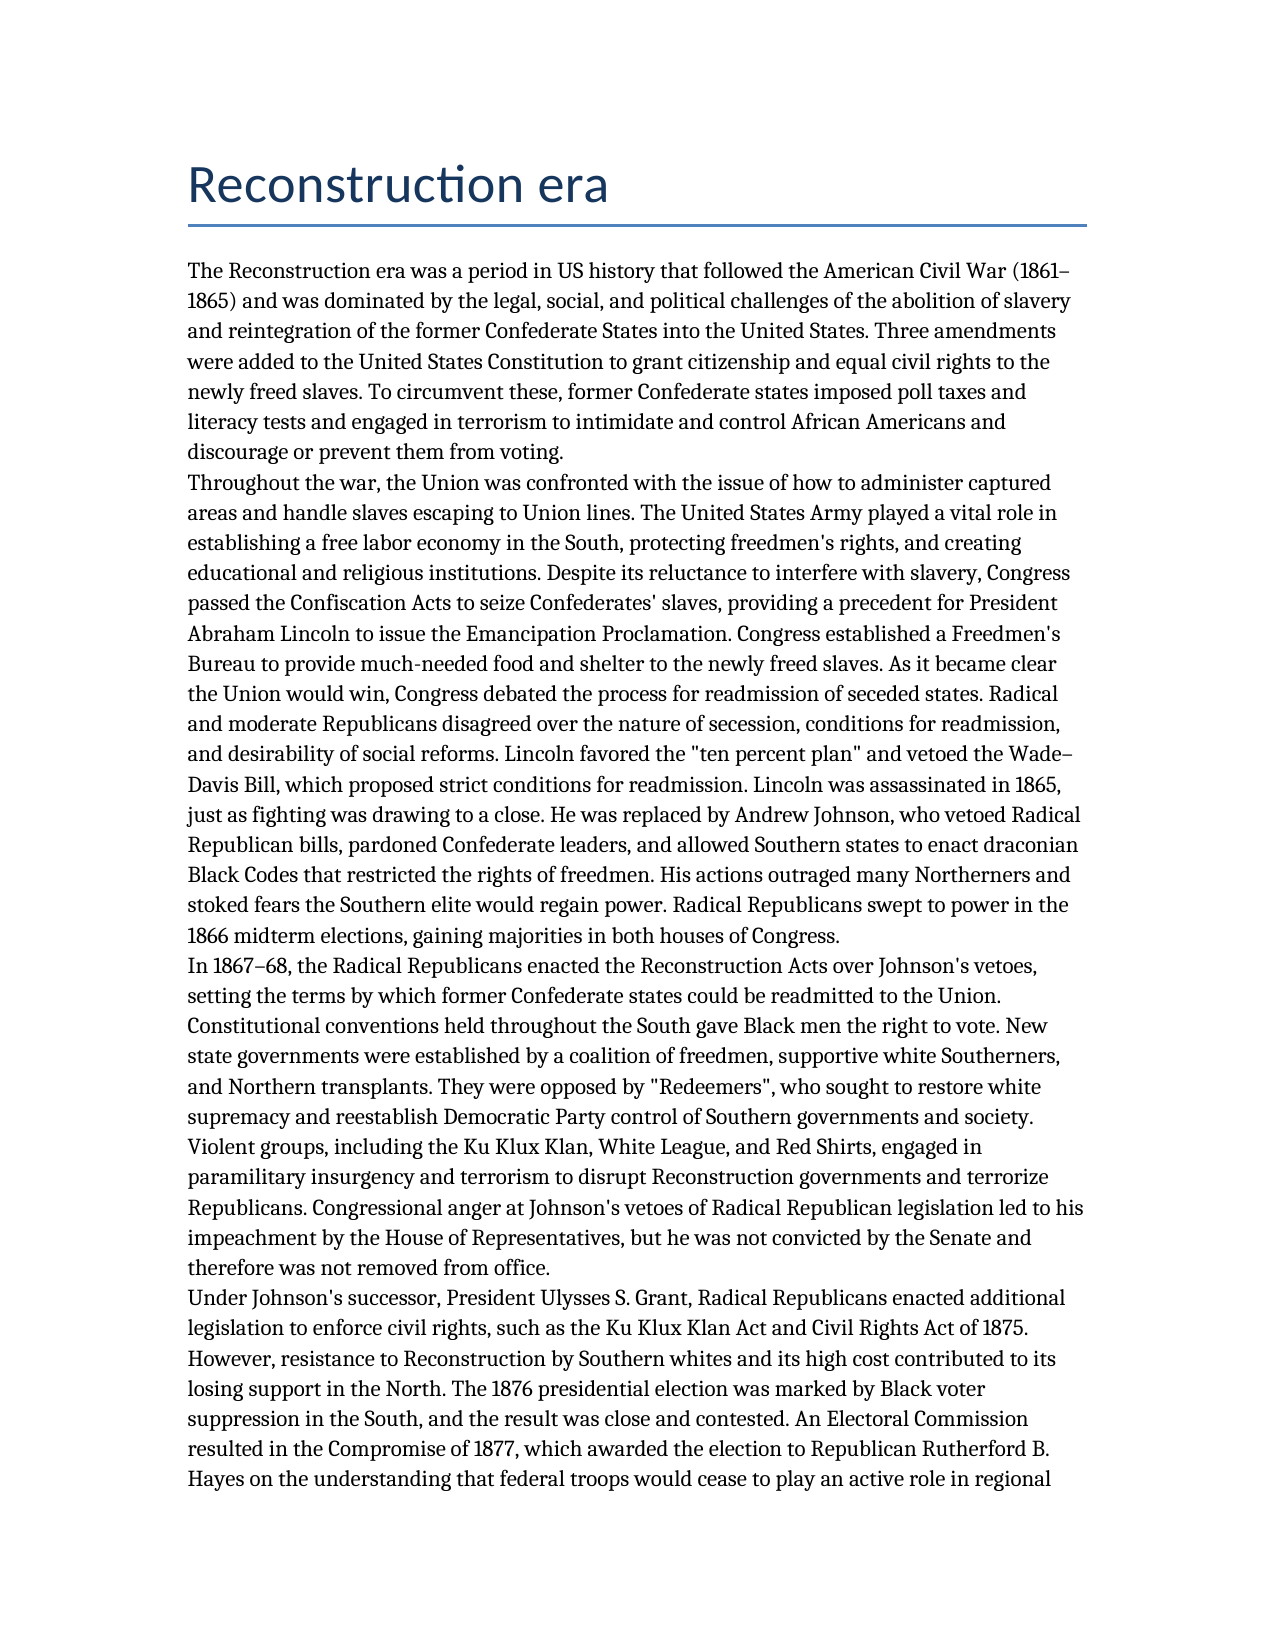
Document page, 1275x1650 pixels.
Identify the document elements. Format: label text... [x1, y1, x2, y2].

title Reconstruction era [187, 150, 1087, 227]
text The Reconstruction era was a period in US history that followed the American Civil War (1861–1865) and was dominated by the legal, social, and political challenges of the abolition of slavery and reintegration of the former Confederate States into the United States. Three amendments were added to the United States Constitution to grant citizenship and equal civil rights to the newly freed slaves. To circumvent these, former Confederate states imposed poll taxes and literacy tests and engaged in terrorism to intimidate and control African Americans and discourage or prevent them from voting. Throughout the war, the Union was confronted with the issue of how to administer captured areas and handle slaves escaping to Union lines. The United States Army played a vital role in establishing a free labor economy in the South, protecting freedmen's rights, and creating educational and religious institutions. Despite its reluctance to interfere with slavery, Congress passed the Confiscation Acts to seize Confederates' slaves, providing a precedent for President Abraham Lincoln to issue the Emancipation Proclamation. Congress established a Freedmen's Bureau to provide much-needed food and shelter to the newly freed slaves. As it became clear the Union would win, Congress debated the process for readmission of seceded states. Radical and moderate Republicans disagreed over the nature of secession, conditions for readmission, and desirability of social reforms. Lincoln favored the "ten percent plan" and vetoed the Wade–Davis Bill, which proposed strict conditions for readmission. Lincoln was assassinated in 1865, just as fighting was drawing to a close. He was replaced by Andrew Johnson, who vetoed Radical Republican bills, pardoned Confederate leaders, and allowed Southern states to enact draconian Black Codes that restricted the rights of freedmen. His actions outraged many Northerners and stoked fears the Southern elite would regain power. Radical Republicans swept to power in the 1866 midterm elections, gaining majorities in both houses of Congress. In 1867–68, the Radical Republicans enacted the Reconstruction Acts over Johnson's vetoes, setting the terms by which former Confederate states could be readmitted to the Union. Constitutional conventions held throughout the South gave Black men the right to vote. New state governments were established by a coalition of freedmen, supportive white Southerners, and Northern transplants. They were opposed by "Redeemers", who sought to restore white supremacy and reestablish Democratic Party control of Southern governments and society. Violent groups, including the Ku Klux Klan, White League, and Red Shirts, engaged in paramilitary insurgency and terrorism to disrupt Reconstruction governments and terrorize Republicans. Congressional anger at Johnson's vetoes of Radical Republican legislation led to his impeachment by the House of Representatives, but he was not convicted by the Senate and therefore was not removed from office. Under Johnson's successor, President Ulysses S. Grant, Radical Republicans enacted additional legislation to enforce civil rights, such as the Ku Klux Klan Act and Civil Rights Act of 1875. However, resistance to Reconstruction by Southern whites and its high cost contributed to its losing support in the North. The 1876 presidential election was marked by Black voter suppression in the South, and the result was close and contested. An Electoral Commission resulted in the Compromise of 1877, which awarded the election to Republican Rutherford B. Hayes on the understanding that federal troops would cease to play an active role in regional [187, 258, 1087, 1492]
